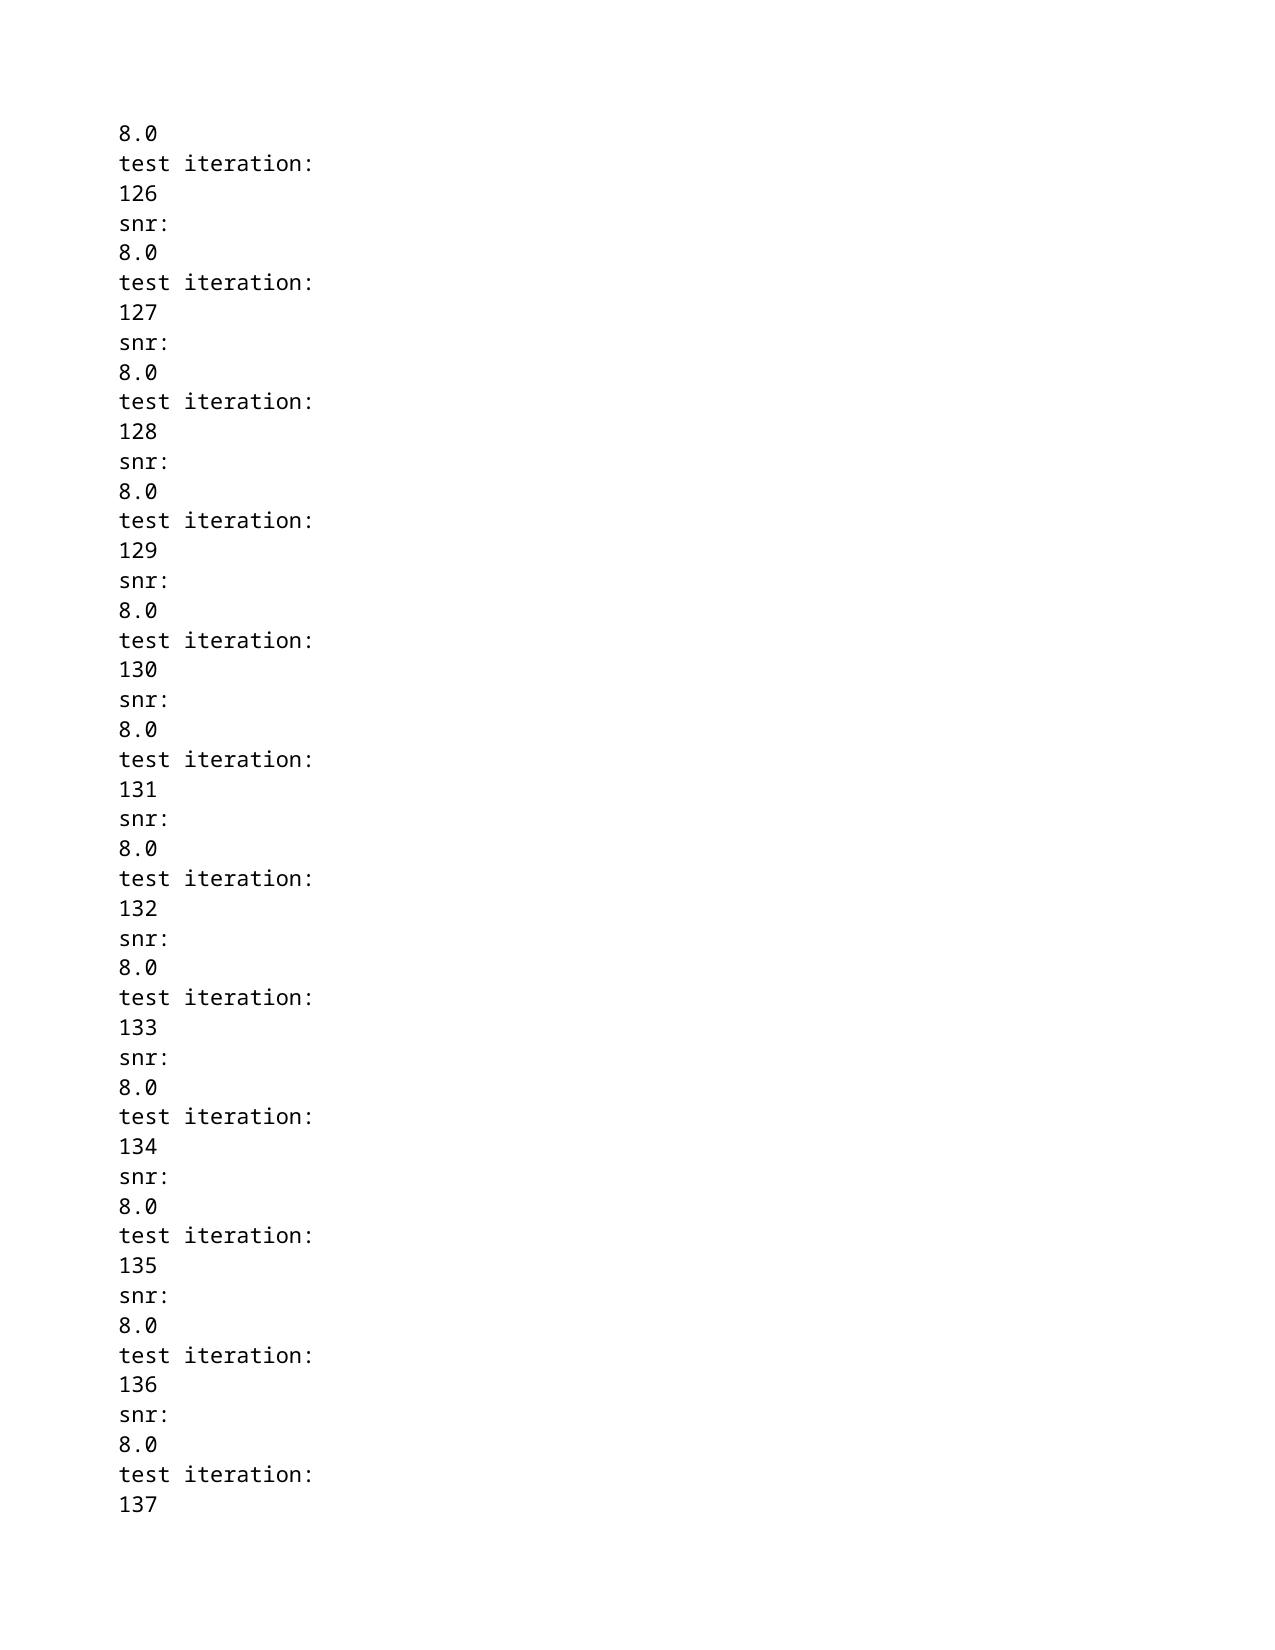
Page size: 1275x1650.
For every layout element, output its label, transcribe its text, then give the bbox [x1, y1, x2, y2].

text 8.0 [118, 1310, 1157, 1339]
text 126 [118, 178, 1157, 207]
text 8.0 [118, 356, 1157, 386]
text 8.0 [118, 1071, 1157, 1101]
text 8.0 [118, 118, 1157, 148]
text 135 [118, 1250, 1157, 1280]
text test iteration: [118, 863, 1157, 893]
text test iteration: [118, 1339, 1157, 1369]
text snr: [118, 684, 1157, 714]
text 136 [118, 1369, 1157, 1399]
text test iteration: [118, 386, 1157, 416]
text 127 [118, 297, 1157, 327]
text test iteration: [118, 1459, 1157, 1488]
text test iteration: [118, 148, 1157, 178]
text 134 [118, 1131, 1157, 1161]
text 130 [118, 654, 1157, 684]
text 8.0 [118, 952, 1157, 982]
text snr: [118, 565, 1157, 595]
text snr: [118, 1042, 1157, 1071]
text snr: [118, 922, 1157, 952]
text snr: [118, 1399, 1157, 1429]
text snr: [118, 327, 1157, 356]
text 8.0 [118, 476, 1157, 505]
text test iteration: [118, 982, 1157, 1012]
text test iteration: [118, 744, 1157, 773]
text 128 [118, 416, 1157, 446]
text test iteration: [118, 1220, 1157, 1250]
text 8.0 [118, 1191, 1157, 1220]
text snr: [118, 1161, 1157, 1191]
text 132 [118, 893, 1157, 922]
text 8.0 [118, 833, 1157, 863]
text 133 [118, 1012, 1157, 1042]
text test iteration: [118, 505, 1157, 535]
text 129 [118, 535, 1157, 565]
text 8.0 [118, 237, 1157, 267]
text 8.0 [118, 595, 1157, 624]
text 131 [118, 773, 1157, 803]
text 8.0 [118, 714, 1157, 744]
text test iteration: [118, 267, 1157, 297]
text 137 [118, 1488, 1157, 1518]
text snr: [118, 1280, 1157, 1310]
text test iteration: [118, 624, 1157, 654]
text snr: [118, 803, 1157, 833]
text test iteration: [118, 1101, 1157, 1131]
text snr: [118, 446, 1157, 476]
text 8.0 [118, 1429, 1157, 1459]
text snr: [118, 207, 1157, 237]
